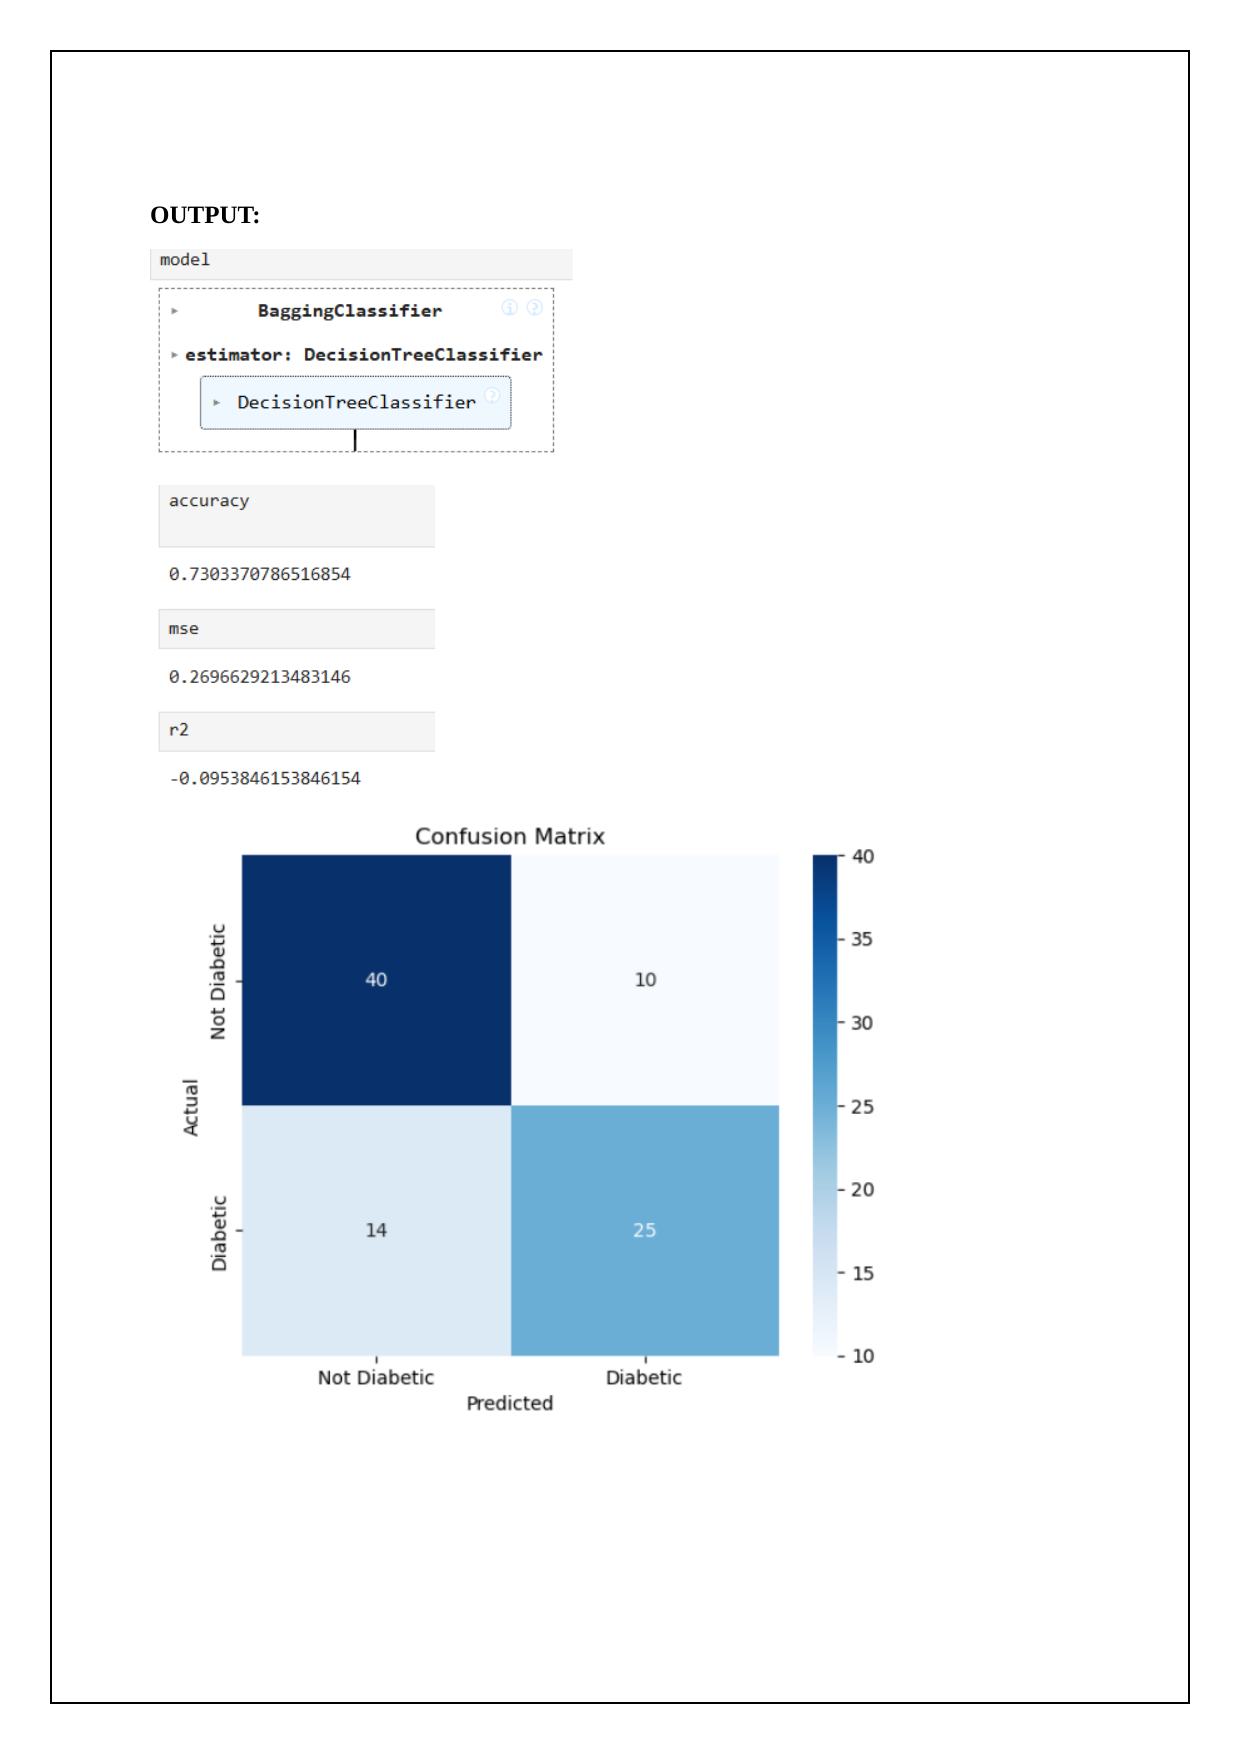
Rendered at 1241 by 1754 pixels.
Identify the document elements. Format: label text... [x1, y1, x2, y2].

picture [150, 249, 573, 465]
picture [150, 485, 436, 792]
text OUTPUT: [150, 200, 1090, 228]
picture [150, 812, 909, 1435]
